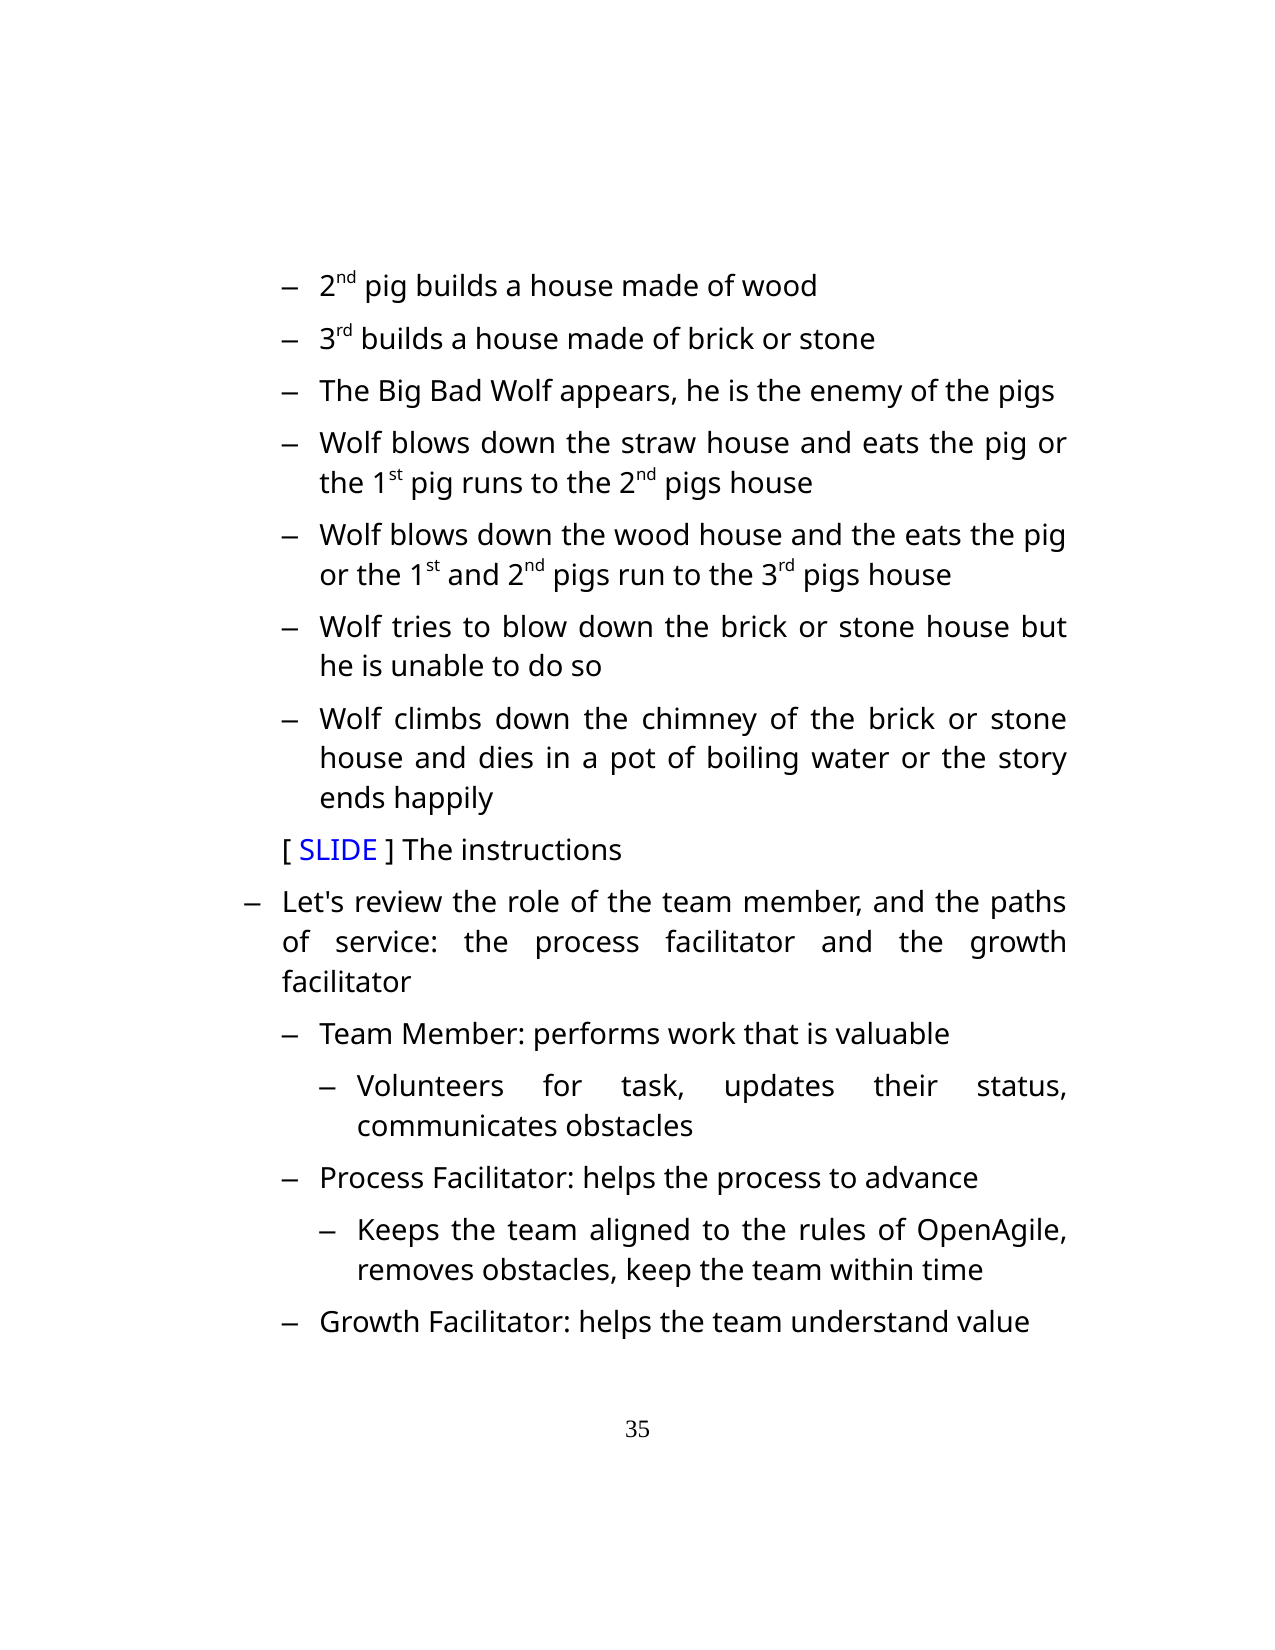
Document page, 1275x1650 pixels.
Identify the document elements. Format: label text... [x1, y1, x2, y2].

list [ SLIDE ] The instructions [244, 829, 1068, 869]
list Keeps the team aligned to the rules of OpenAgile, removes obstacles, keep the team within time [319, 1209, 1068, 1289]
list Wolf tries to blow down the brick or stone house but he is unable to do so [282, 606, 1068, 685]
list Process Facilitator: helps the process to advance [282, 1157, 1068, 1197]
list Wolf blows down the wood house and the eats the pig or the 1st and 2nd pigs run to the 3rd pigs house [282, 514, 1068, 593]
list 3rd builds a house made of brick or stone [282, 318, 1068, 358]
list Growth Facilitator: helps the team understand value [282, 1301, 1068, 1341]
list Team Member: performs work that is valuable [282, 1013, 1068, 1053]
list Wolf climbs down the chimney of the brick or stone house and dies in a pot of boiling water or the story ends happily [282, 698, 1068, 817]
list Volunteers for task, updates their status, communicates obstacles [319, 1065, 1068, 1145]
list Let's review the role of the team member, and the paths of service: the process facilitator and the growth facilitator [244, 882, 1068, 1001]
list 2nd pig builds a house made of wood [282, 266, 1068, 305]
list The Big Bad Wolf appears, he is the enemy of the pigs [282, 370, 1068, 410]
list Wolf blows down the straw house and eats the pig or the 1st pig runs to the 2nd pigs house [282, 422, 1068, 502]
